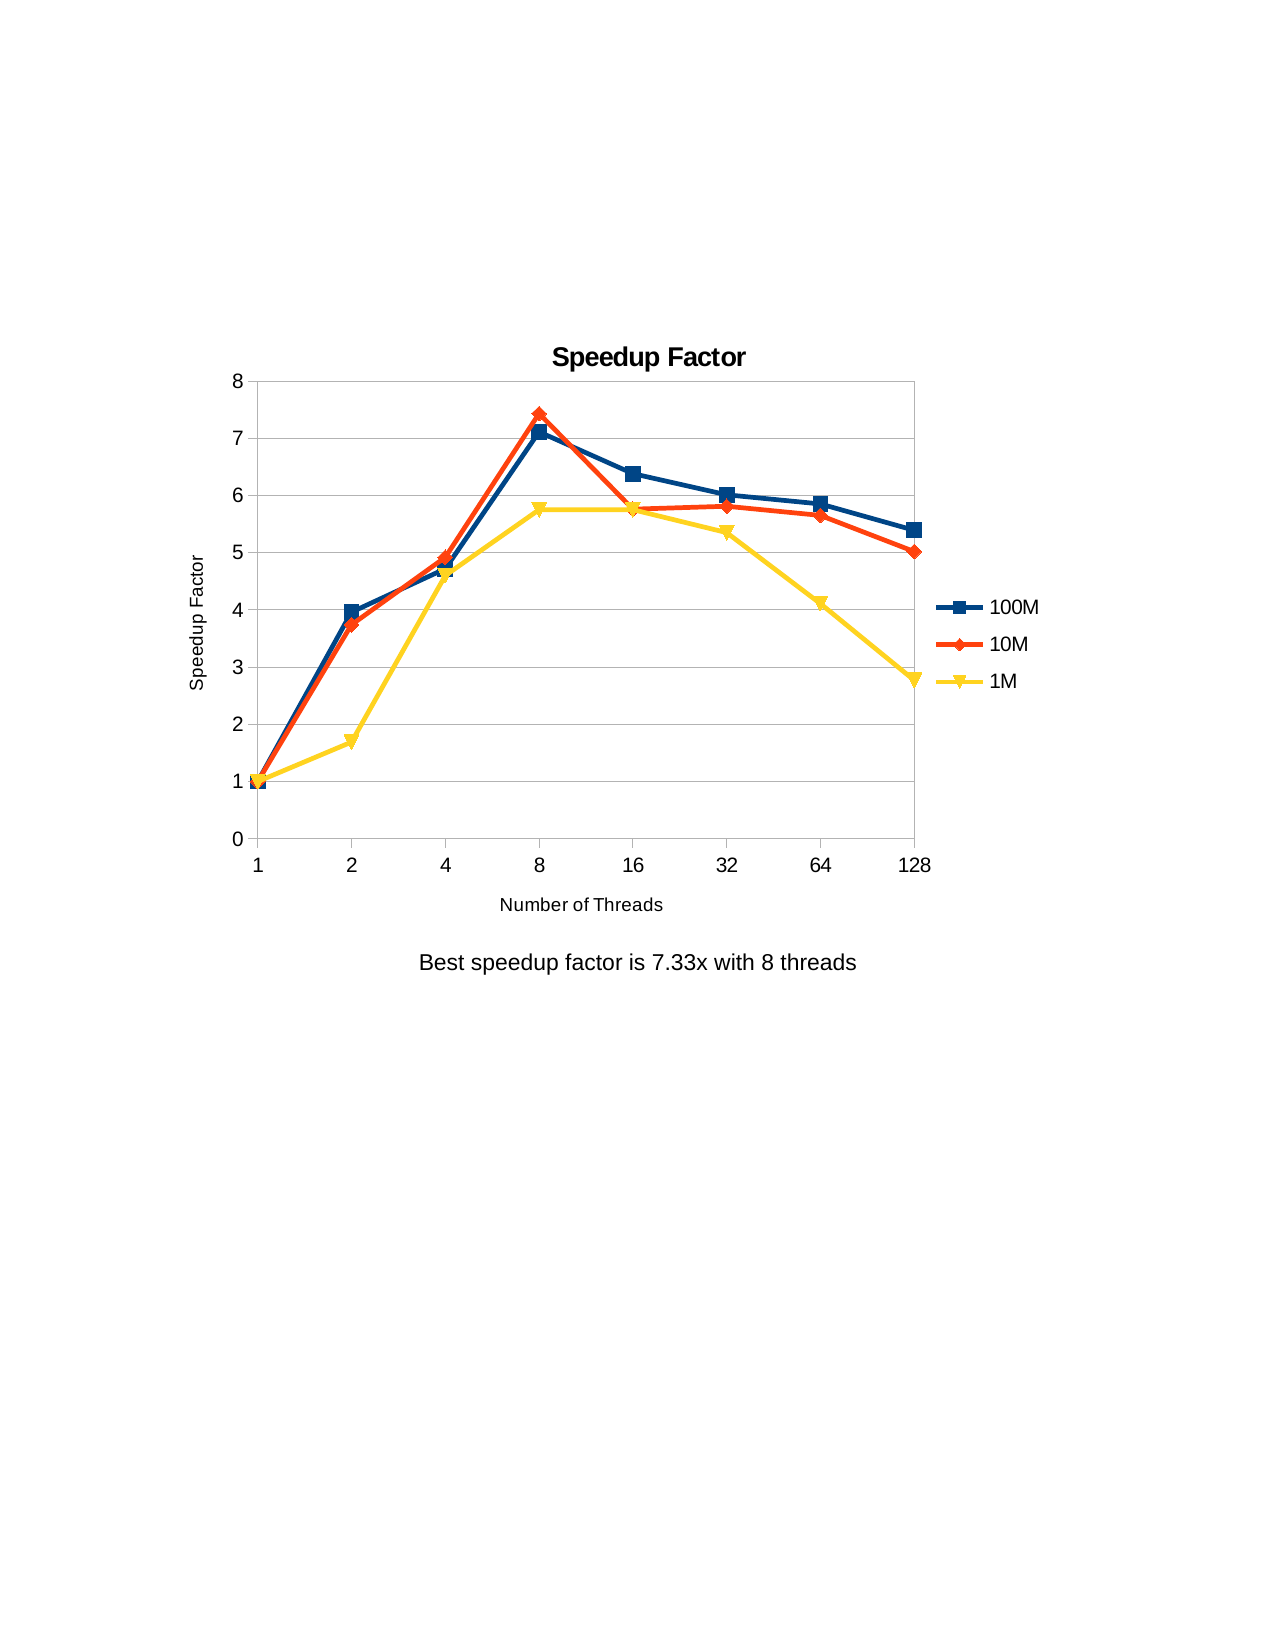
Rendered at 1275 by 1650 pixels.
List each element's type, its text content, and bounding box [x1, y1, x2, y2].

text Best speedup factor is 7.33x with 8 threads [150, 334, 1125, 975]
